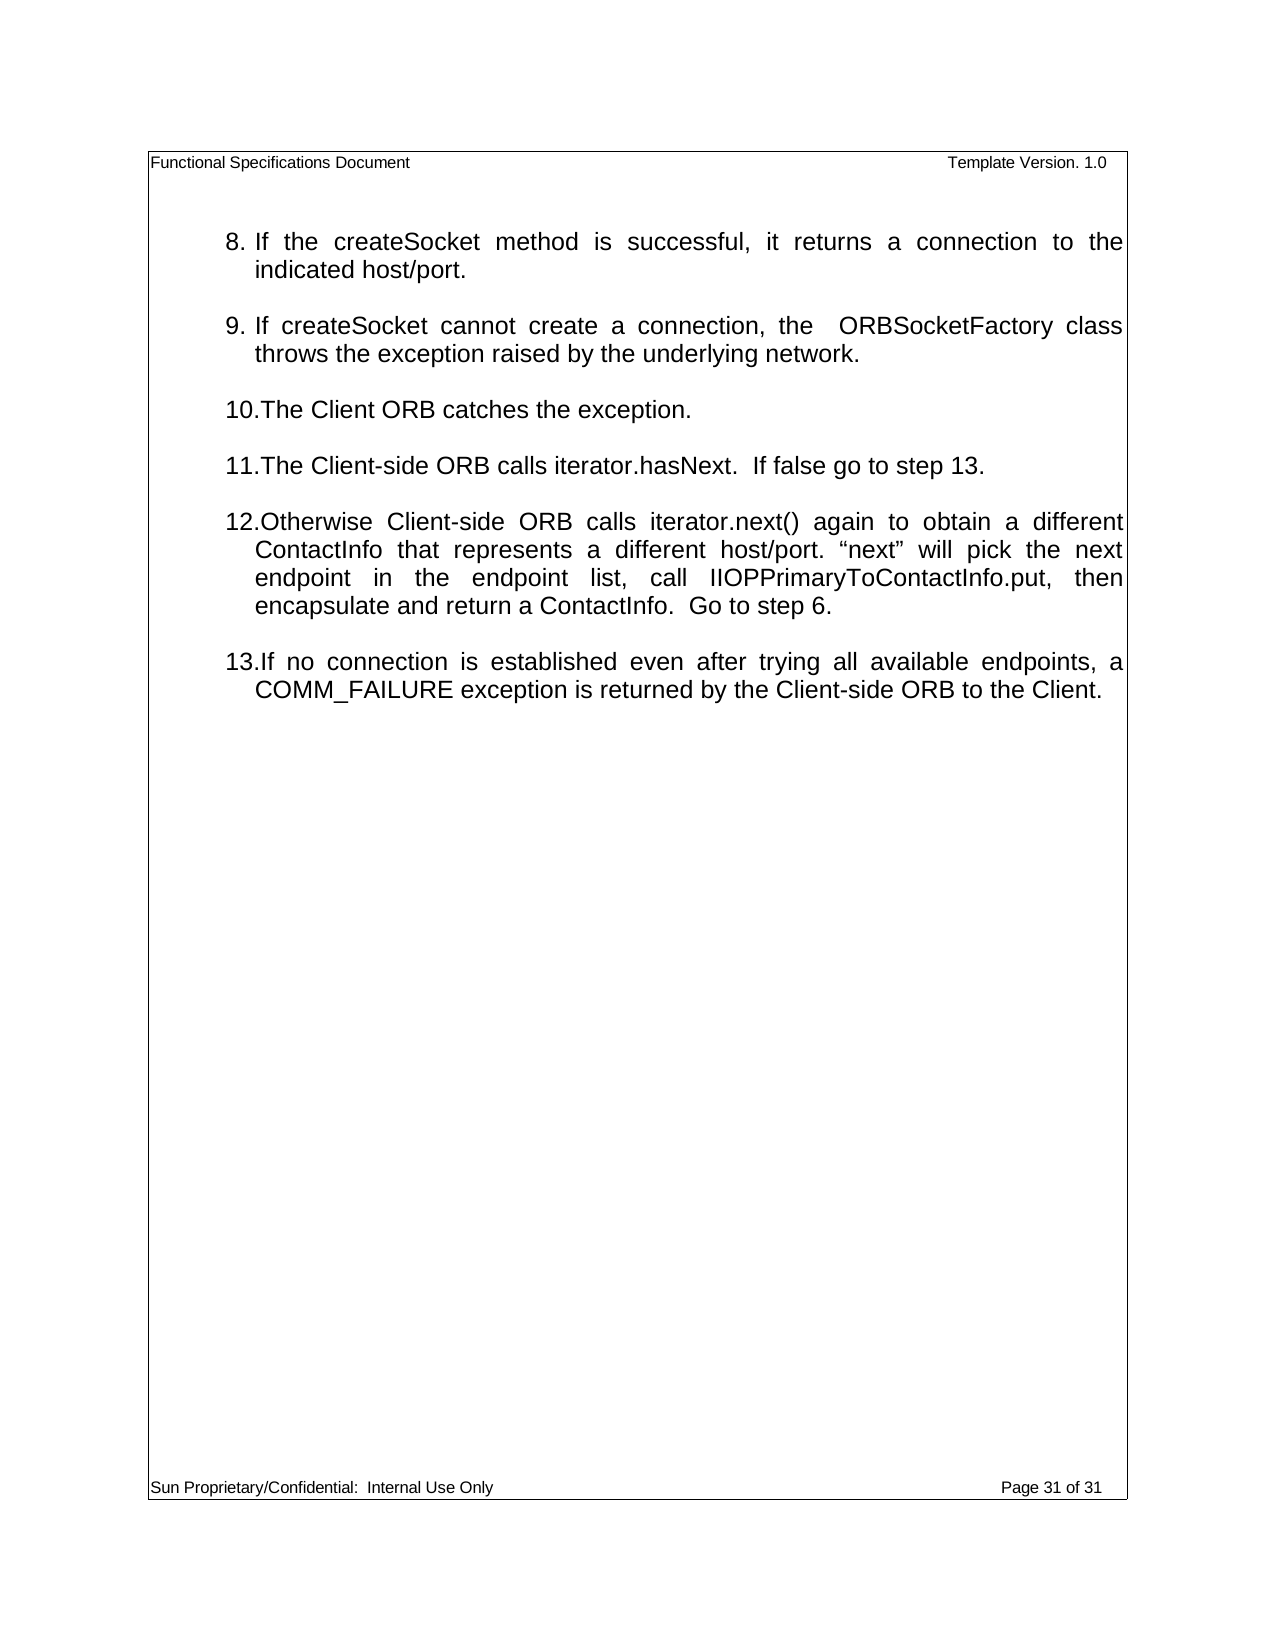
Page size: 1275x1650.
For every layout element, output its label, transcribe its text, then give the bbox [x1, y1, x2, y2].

list If the createSocket method is successful, it returns a connection to the indicated host/port. [225, 228, 1125, 284]
list If createSocket cannot create a connection, the ORBSocketFactory class throws the exception raised by the underlying network. [225, 312, 1125, 368]
list If no connection is established even after trying all available endpoints, a COMM_FAILURE exception is returned by the Client-side ORB to the Client. [225, 648, 1125, 704]
list The Client-side ORB calls iterator.hasNext. If false go to step 13. [225, 452, 1125, 480]
list Otherwise Client-side ORB calls iterator.next() again to obtain a different ContactInfo that represents a different host/port. “next” will pick the next endpoint in the endpoint list, call IIOPPrimaryToContactInfo.put, then encapsulate and return a ContactInfo. Go to step 6. [225, 508, 1125, 620]
list The Client ORB catches the exception. [225, 396, 1125, 424]
